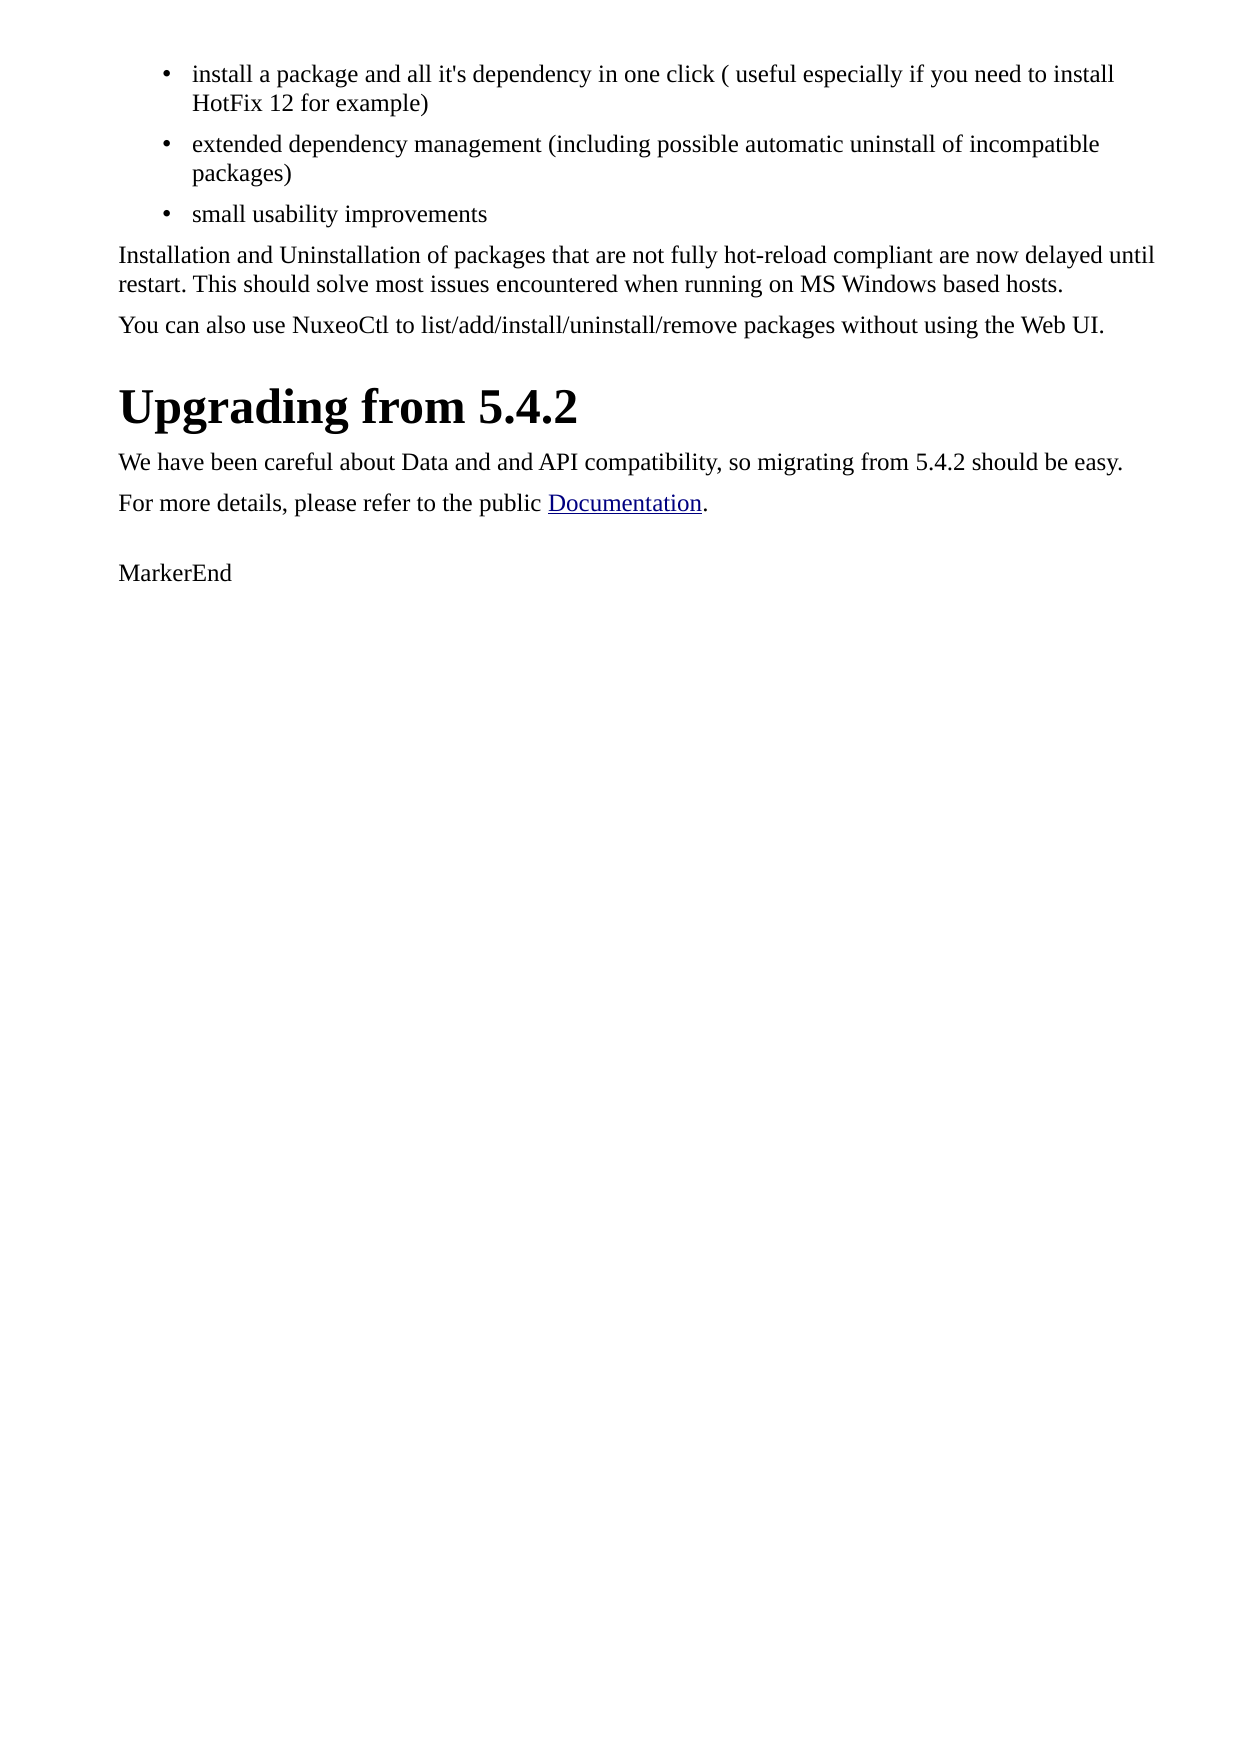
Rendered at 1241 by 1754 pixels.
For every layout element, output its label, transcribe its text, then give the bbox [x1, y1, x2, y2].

list small usability improvements [162, 199, 1181, 228]
list install a package and all it's dependency in one click ( useful especially if you need to install HotFix 12 for example) [162, 59, 1181, 117]
text Installation and Uninstallation of packages that are not fully hot-reload compliant are now delayed until restart. This should solve most issues encountered when running on MS Windows based hosts. [118, 240, 1181, 298]
text MarkerEnd [118, 558, 1181, 587]
text You can also use NuxeoCtl to list/add/install/uninstall/remove packages without using the Web UI. [118, 310, 1181, 339]
text We have been careful about Data and and API compatibility, so migrating from 5.4.2 should be easy. [118, 447, 1181, 475]
subtitle Upgrading from 5.4.2 [118, 377, 1181, 434]
list extended dependency management (including possible automatic uninstall of incompatible packages) [162, 129, 1181, 187]
text For more details, please refer to the public Documentation. [118, 488, 1181, 517]
